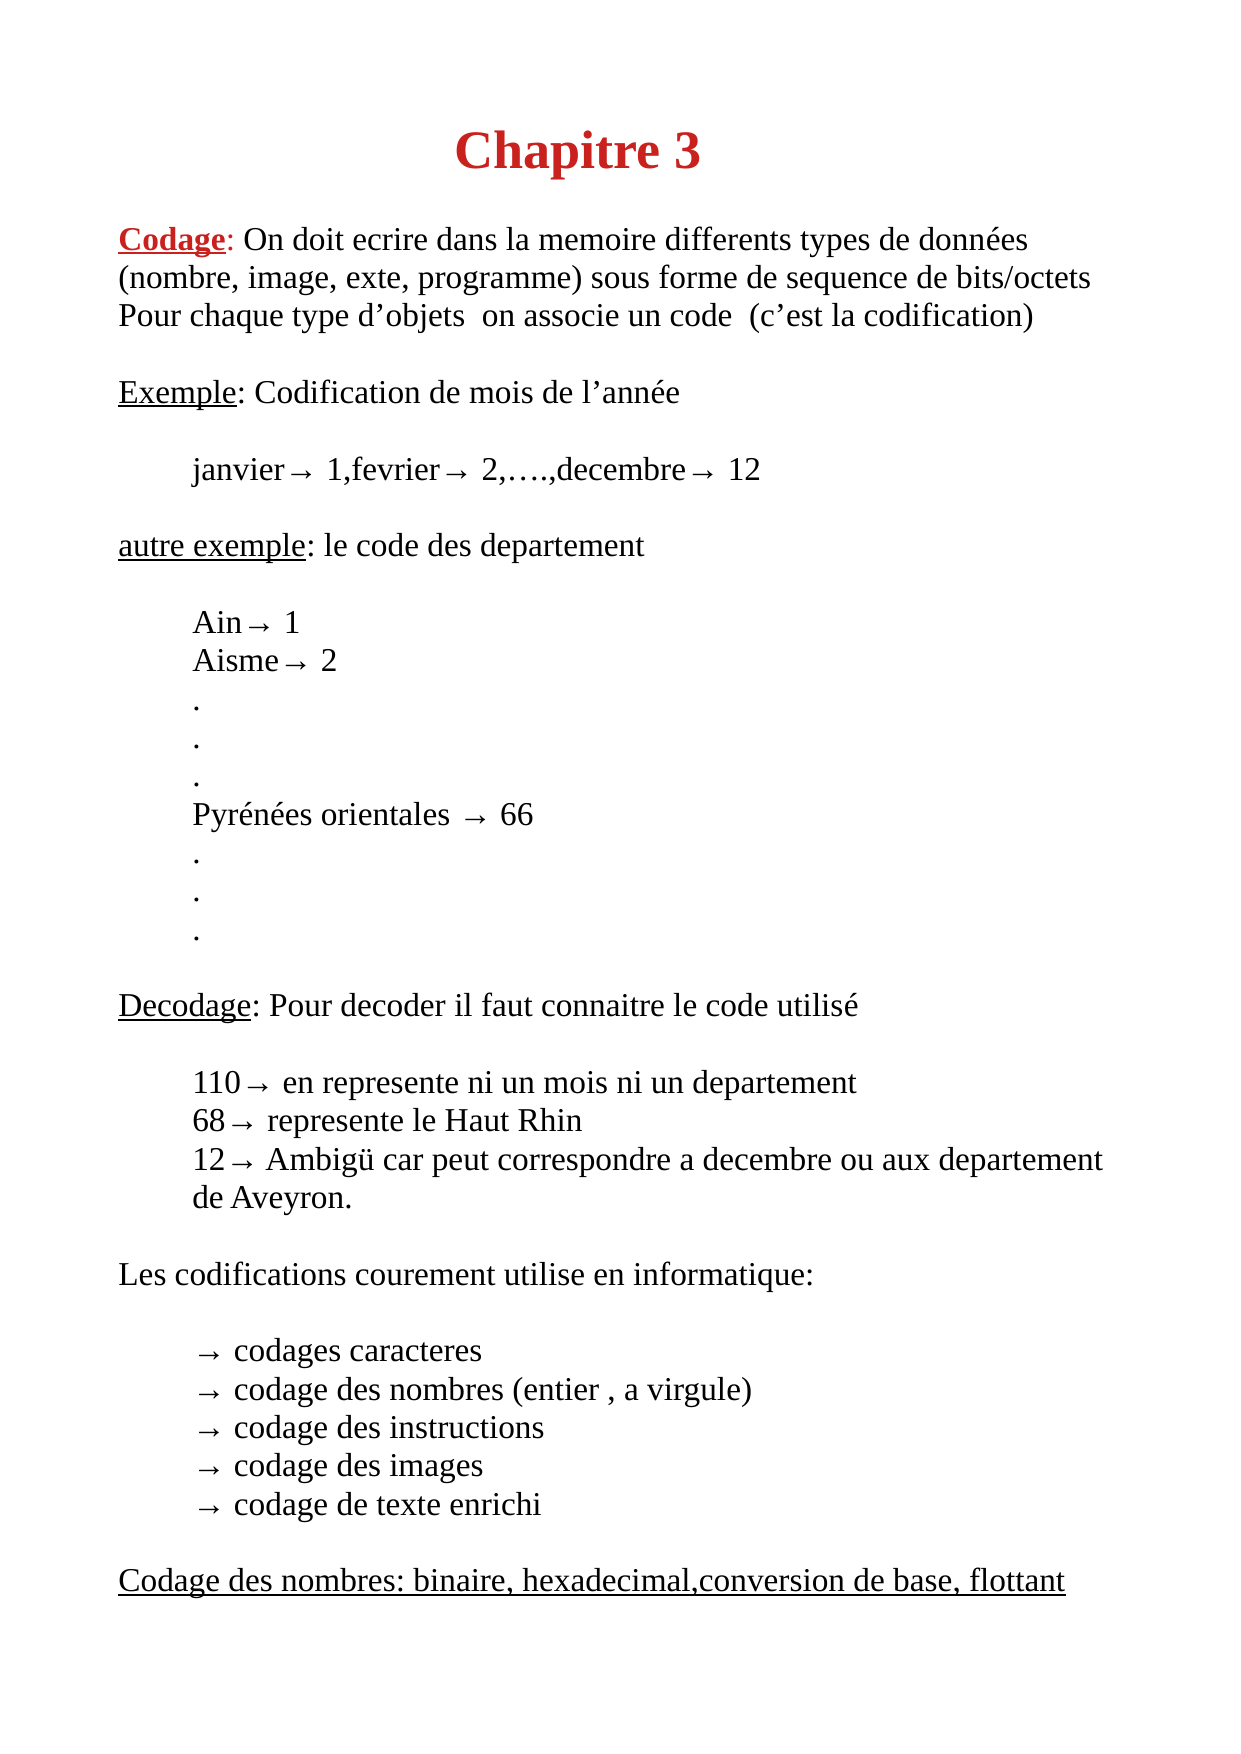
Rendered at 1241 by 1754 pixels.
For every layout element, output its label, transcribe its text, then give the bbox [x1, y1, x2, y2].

text → codage de texte enrichi [118, 1484, 1122, 1522]
text 68→ represente le Haut Rhin [118, 1100, 1122, 1139]
text . [118, 679, 1122, 717]
text Pour chaque type d’objets on associe un code (c’est la codification) [118, 295, 1122, 334]
text Chapitre 3 [118, 118, 1122, 180]
text . [118, 909, 1122, 947]
text → codages caracteres [118, 1330, 1122, 1369]
text Ain→ 1 [118, 602, 1122, 640]
text Aisme→ 2 [118, 640, 1122, 679]
text → codage des images [118, 1445, 1122, 1484]
text Decodage: Pour decoder il faut connaitre le code utilisé [118, 985, 1122, 1024]
text . [118, 870, 1122, 909]
text autre exemple: le code des departement [118, 525, 1122, 564]
text Codage des nombres: binaire, hexadecimal,conversion de base, flottant [118, 1560, 1122, 1599]
text . [118, 832, 1122, 870]
text . [118, 755, 1122, 794]
text 12→ Ambigü car peut correspondre a decembre ou aux departement de Aveyron. [118, 1139, 1122, 1215]
text → codage des instructions [118, 1407, 1122, 1445]
text . [118, 717, 1122, 755]
text Les codifications courement utilise en informatique: [118, 1254, 1122, 1292]
text → codage des nombres (entier , a virgule) [118, 1369, 1122, 1407]
text 110→ en represente ni un mois ni un departement [118, 1062, 1122, 1100]
text Pyrénées orientales → 66 [118, 794, 1122, 832]
text janvier→ 1,fevrier→ 2,….,decembre→ 12 [118, 449, 1122, 487]
text Exemple: Codification de mois de l’année [118, 372, 1122, 410]
text Codage: On doit ecrire dans la memoire differents types de données (nombre, image, exte, programme) sous forme de sequence de bits/octets [118, 219, 1122, 295]
